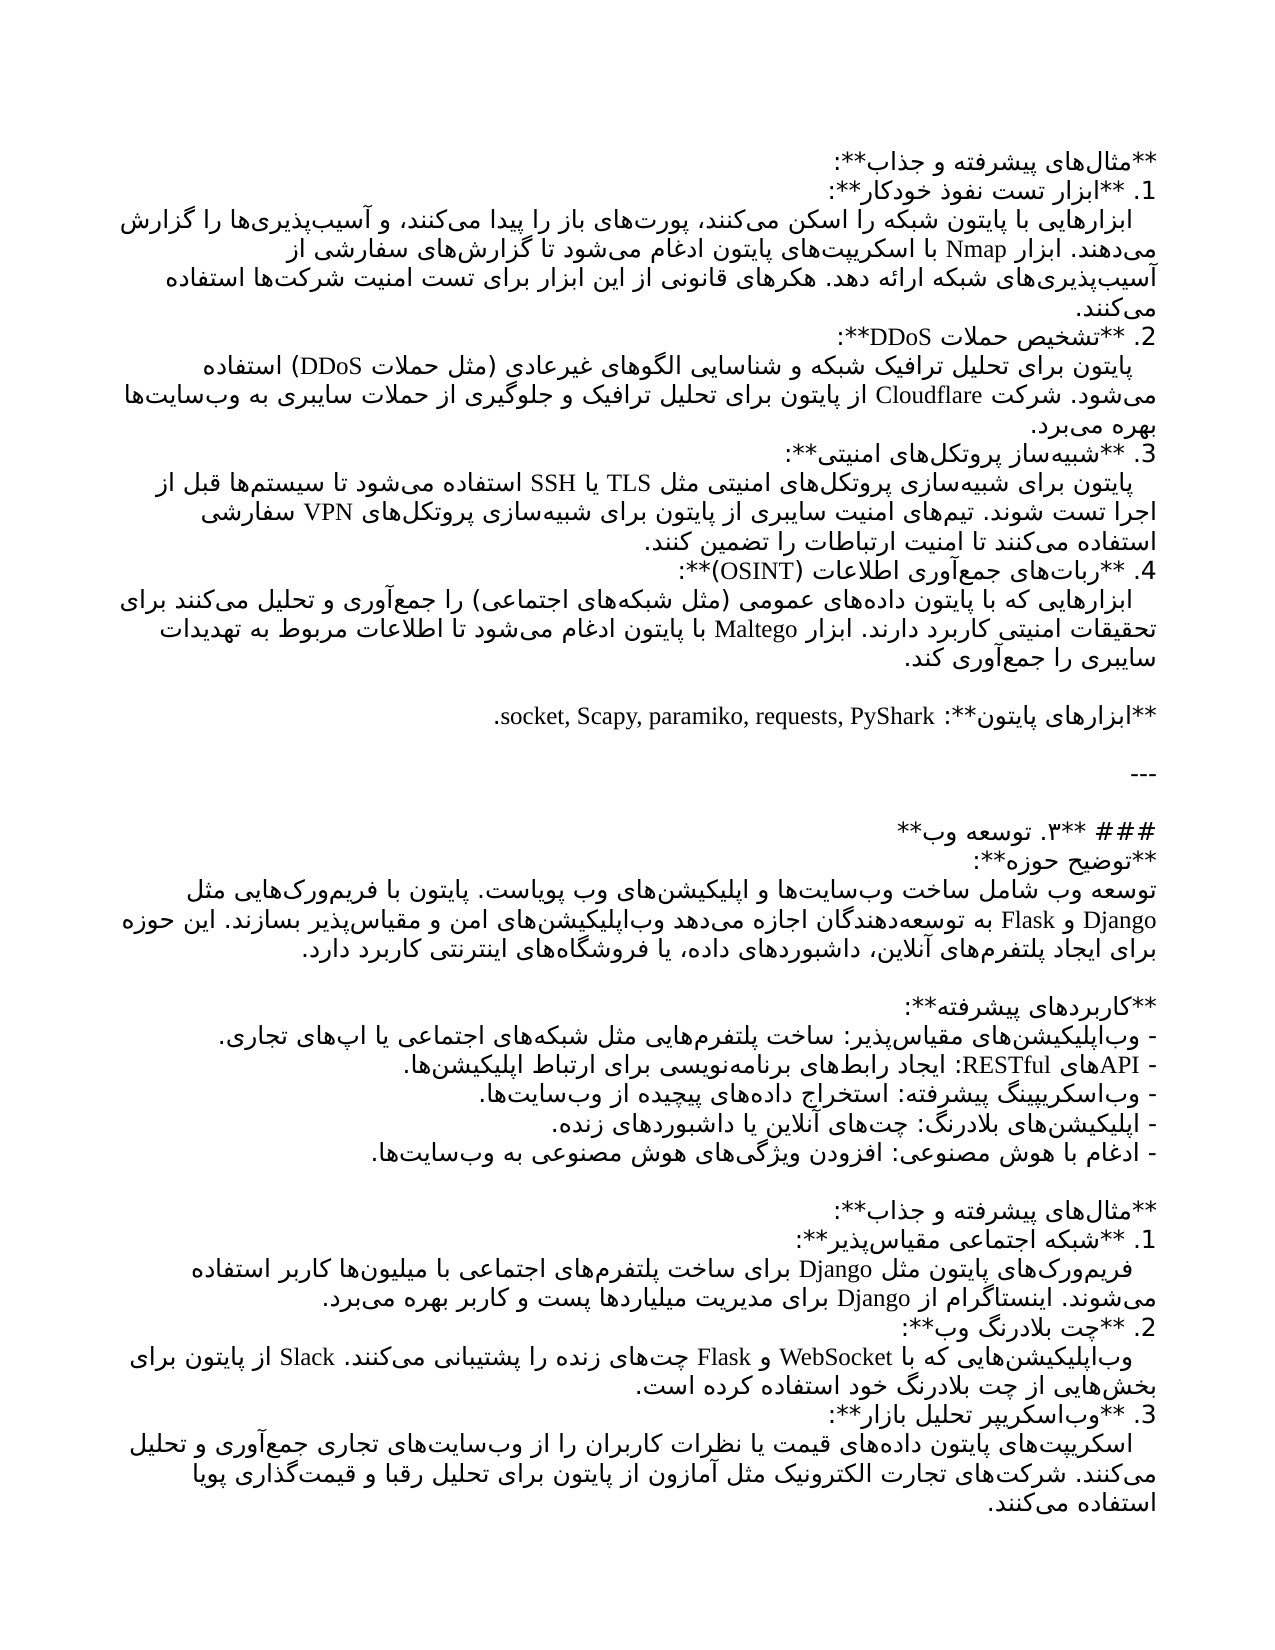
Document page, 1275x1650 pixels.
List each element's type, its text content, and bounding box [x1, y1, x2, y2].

text **توضیح حوزه**: [118, 847, 1157, 876]
text اسکریپت‌های پایتون داده‌های قیمت یا نظرات کاربران را از وب‌سایت‌های تجاری جمع‌آوری و تحلیل می‌کنند. شرکت‌های تجارت الکترونیک مثل آمازون از پایتون برای تحلیل رقبا و قیمت‌گذاری پویا استفاده می‌کنند. [118, 1429, 1157, 1517]
text 4. **ربات‌های جمع‌آوری اطلاعات (OSINT)**: [118, 556, 1157, 585]
text 1. **ابزار تست نفوذ خودکار**: [118, 176, 1157, 205]
text --- [118, 759, 1157, 789]
text 3. **وب‌اسکریپر تحلیل بازار**: [118, 1400, 1157, 1429]
text ابزارهایی با پایتون شبکه را اسکن می‌کنند، پورت‌های باز را پیدا می‌کنند، و آسیب‌پذیری‌ها را گزارش می‌دهند. ابزار Nmap با اسکریپت‌های پایتون ادغام می‌شود تا گزارش‌های سفارشی از آسیب‌پذیری‌های شبکه ارائه دهد. هکرهای قانونی از این ابزار برای تست امنیت شرکت‌ها استفاده می‌کنند. [118, 205, 1157, 322]
text **ابزارهای پایتون**: socket, Scapy, paramiko, requests, PyShark. [118, 701, 1157, 731]
text پایتون برای شبیه‌سازی پروتکل‌های امنیتی مثل TLS یا SSH استفاده می‌شود تا سیستم‌ها قبل از اجرا تست شوند. تیم‌های امنیت سایبری از پایتون برای شبیه‌سازی پروتکل‌های VPN سفارشی استفاده می‌کنند تا امنیت ارتباطات را تضمین کنند. [118, 468, 1157, 556]
text 2. **چت بلادرنگ وب**: [118, 1313, 1157, 1342]
text وب‌اپلیکیشن‌هایی که با WebSocket و Flask چت‌های زنده را پشتیبانی می‌کنند. Slack از پایتون برای بخش‌هایی از چت بلادرنگ خود استفاده کرده است. [118, 1342, 1157, 1400]
text پایتون برای تحلیل ترافیک شبکه و شناسایی الگوهای غیرعادی (مثل حملات DDoS) استفاده می‌شود. شرکت Cloudflare از پایتون برای تحلیل ترافیک و جلوگیری از حملات سایبری به وب‌سایت‌ها بهره می‌برد. [118, 351, 1157, 439]
text - اپلیکیشن‌های بلادرنگ: چت‌های آنلاین یا داشبوردهای زنده. [118, 1109, 1157, 1138]
text توسعه وب شامل ساخت وب‌سایت‌ها و اپلیکیشن‌های وب پویاست. پایتون با فریم‌ورک‌هایی مثل Django و Flask به توسعه‌دهندگان اجازه می‌دهد وب‌اپلیکیشن‌های امن و مقیاس‌پذیر بسازند. این حوزه برای ایجاد پلتفرم‌های آنلاین، داشبوردهای داده، یا فروشگاه‌های اینترنتی کاربرد دارد. [118, 876, 1157, 963]
text - APIهای RESTful: ایجاد رابط‌های برنامه‌نویسی برای ارتباط اپلیکیشن‌ها. [118, 1050, 1157, 1080]
text 3. **شبیه‌ساز پروتکل‌های امنیتی**: [118, 439, 1157, 468]
text **مثال‌های پیشرفته و جذاب**: [118, 1196, 1157, 1225]
text **مثال‌های پیشرفته و جذاب**: [118, 147, 1157, 176]
text - وب‌اسکریپینگ پیشرفته: استخراج داده‌های پیچیده از وب‌سایت‌ها. [118, 1080, 1157, 1109]
text - وب‌اپلیکیشن‌های مقیاس‌پذیر: ساخت پلتفرم‌هایی مثل شبکه‌های اجتماعی یا اپ‌های تجاری. [118, 1021, 1157, 1050]
text ابزارهایی که با پایتون داده‌های عمومی (مثل شبکه‌های اجتماعی) را جمع‌آوری و تحلیل می‌کنند برای تحقیقات امنیتی کاربرد دارند. ابزار Maltego با پایتون ادغام می‌شود تا اطلاعات مربوط به تهدیدات سایبری را جمع‌آوری کند. [118, 585, 1157, 673]
text **کاربردهای پیشرفته**: [118, 992, 1157, 1021]
text 2. **تشخیص حملات DDoS**: [118, 322, 1157, 351]
text فریم‌ورک‌های پایتون مثل Django برای ساخت پلتفرم‌های اجتماعی با میلیون‌ها کاربر استفاده می‌شوند. اینستاگرام از Django برای مدیریت میلیاردها پست و کاربر بهره می‌برد. [118, 1254, 1157, 1313]
text 1. **شبکه اجتماعی مقیاس‌پذیر**: [118, 1225, 1157, 1254]
text - ادغام با هوش مصنوعی: افزودن ویژگی‌های هوش مصنوعی به وب‌سایت‌ها. [118, 1138, 1157, 1167]
text ### **۳. توسعه وب** [118, 817, 1157, 847]
